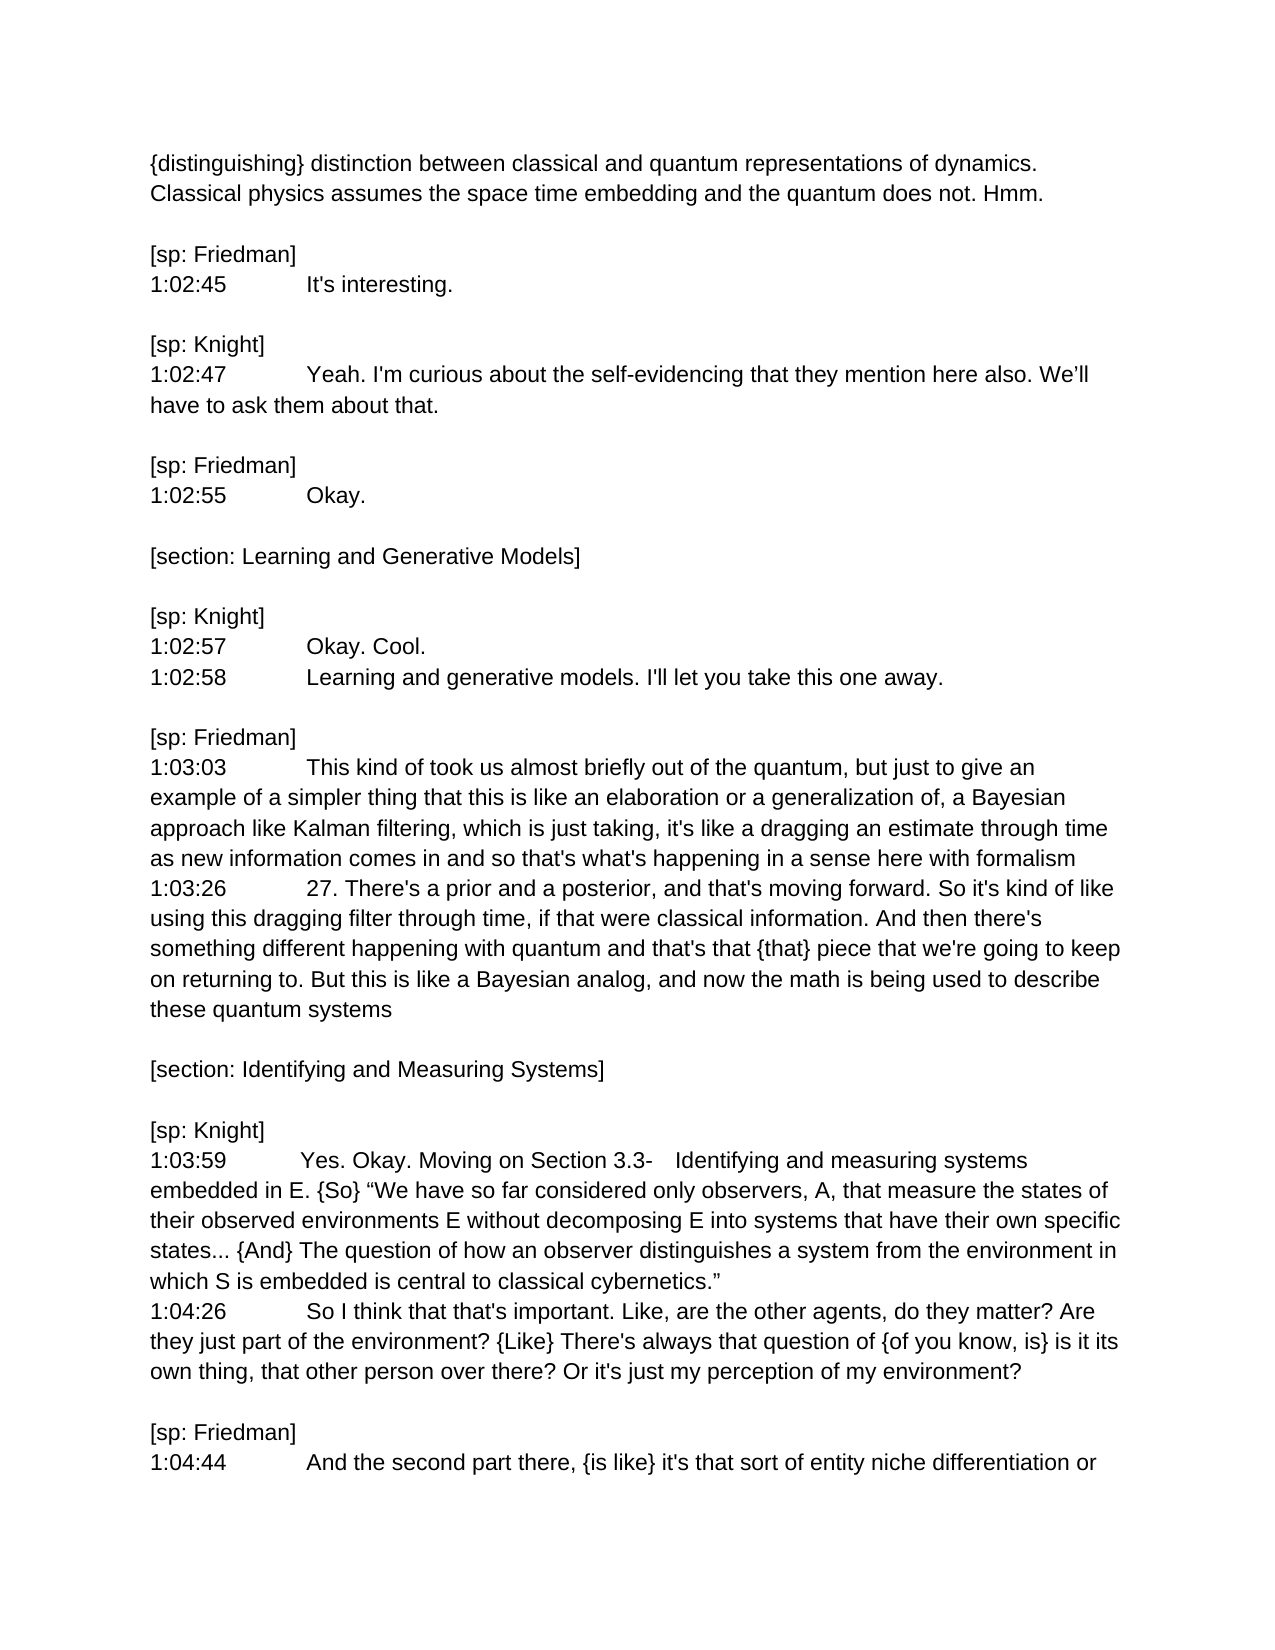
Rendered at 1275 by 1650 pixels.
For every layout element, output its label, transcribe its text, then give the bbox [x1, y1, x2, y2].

text [sp: Knight] [150, 331, 1125, 358]
text 1:02:47 Yeah. I'm curious about the self-evidencing that they mention here also. We’ll have to ask them about that. [150, 361, 1125, 418]
text {distinguishing} distinction between classical and quantum representations of dynamics. Classical physics assumes the space time embedding and the quantum does not. Hmm. [150, 150, 1125, 207]
text 1:02:55 Okay. [150, 482, 1125, 509]
text [sp: Knight] [150, 1117, 1125, 1143]
text [section: Learning and Generative Models] [150, 543, 1125, 569]
text 1:02:57 Okay. Cool. [150, 633, 1125, 660]
text 1:03:03 This kind of took us almost briefly out of the quantum, but just to give an example of a simpler thing that this is like an elaboration or a generalization of, a Bayesian approach like Kalman filtering, which is just taking, it's like a dragging an estimate through time as new information comes in and so that's what's happening in a sense here with formalism [150, 754, 1125, 871]
text [section: Identifying and Measuring Systems] [150, 1056, 1125, 1083]
text 1:03:26 27. There's a prior and a posterior, and that's moving forward. So it's kind of like using this dragging filter through time, if that were classical information. And then there's something different happening with quantum and that's that {that} piece that we're going to keep on returning to. But this is like a Bayesian analog, and now the math is being used to describe these quantum systems [150, 875, 1125, 1022]
text 1:02:58 Learning and generative models. I'll let you take this one away. [150, 663, 1125, 690]
text 1:04:44 And the second part there, {is like} it's that sort of entity niche differentiation or [150, 1449, 1125, 1475]
text [sp: Knight] [150, 603, 1125, 629]
text [sp: Friedman] [150, 1419, 1125, 1445]
text 1:03:59 Yes. Okay. Moving on Section 3.3- Identifying and measuring systems embedded in E. {So} “We have so far considered only observers, A, that measure the states of their observed environments E without decomposing E into systems that have their own specific states... {And} The question of how an observer distinguishes a system from the environment in which S is embedded is central to classical cybernetics.” [150, 1147, 1125, 1294]
text [sp: Friedman] [150, 452, 1125, 478]
text 1:04:26 So I think that that's important. Like, are the other agents, do they matter? Are they just part of the environment? {Like} There's always that question of {of you know, is} is it its own thing, that other person over there? Or it's just my perception of my environment? [150, 1298, 1125, 1385]
text [sp: Friedman] [150, 724, 1125, 750]
text 1:02:45 It's interesting. [150, 271, 1125, 297]
text [sp: Friedman] [150, 241, 1125, 267]
